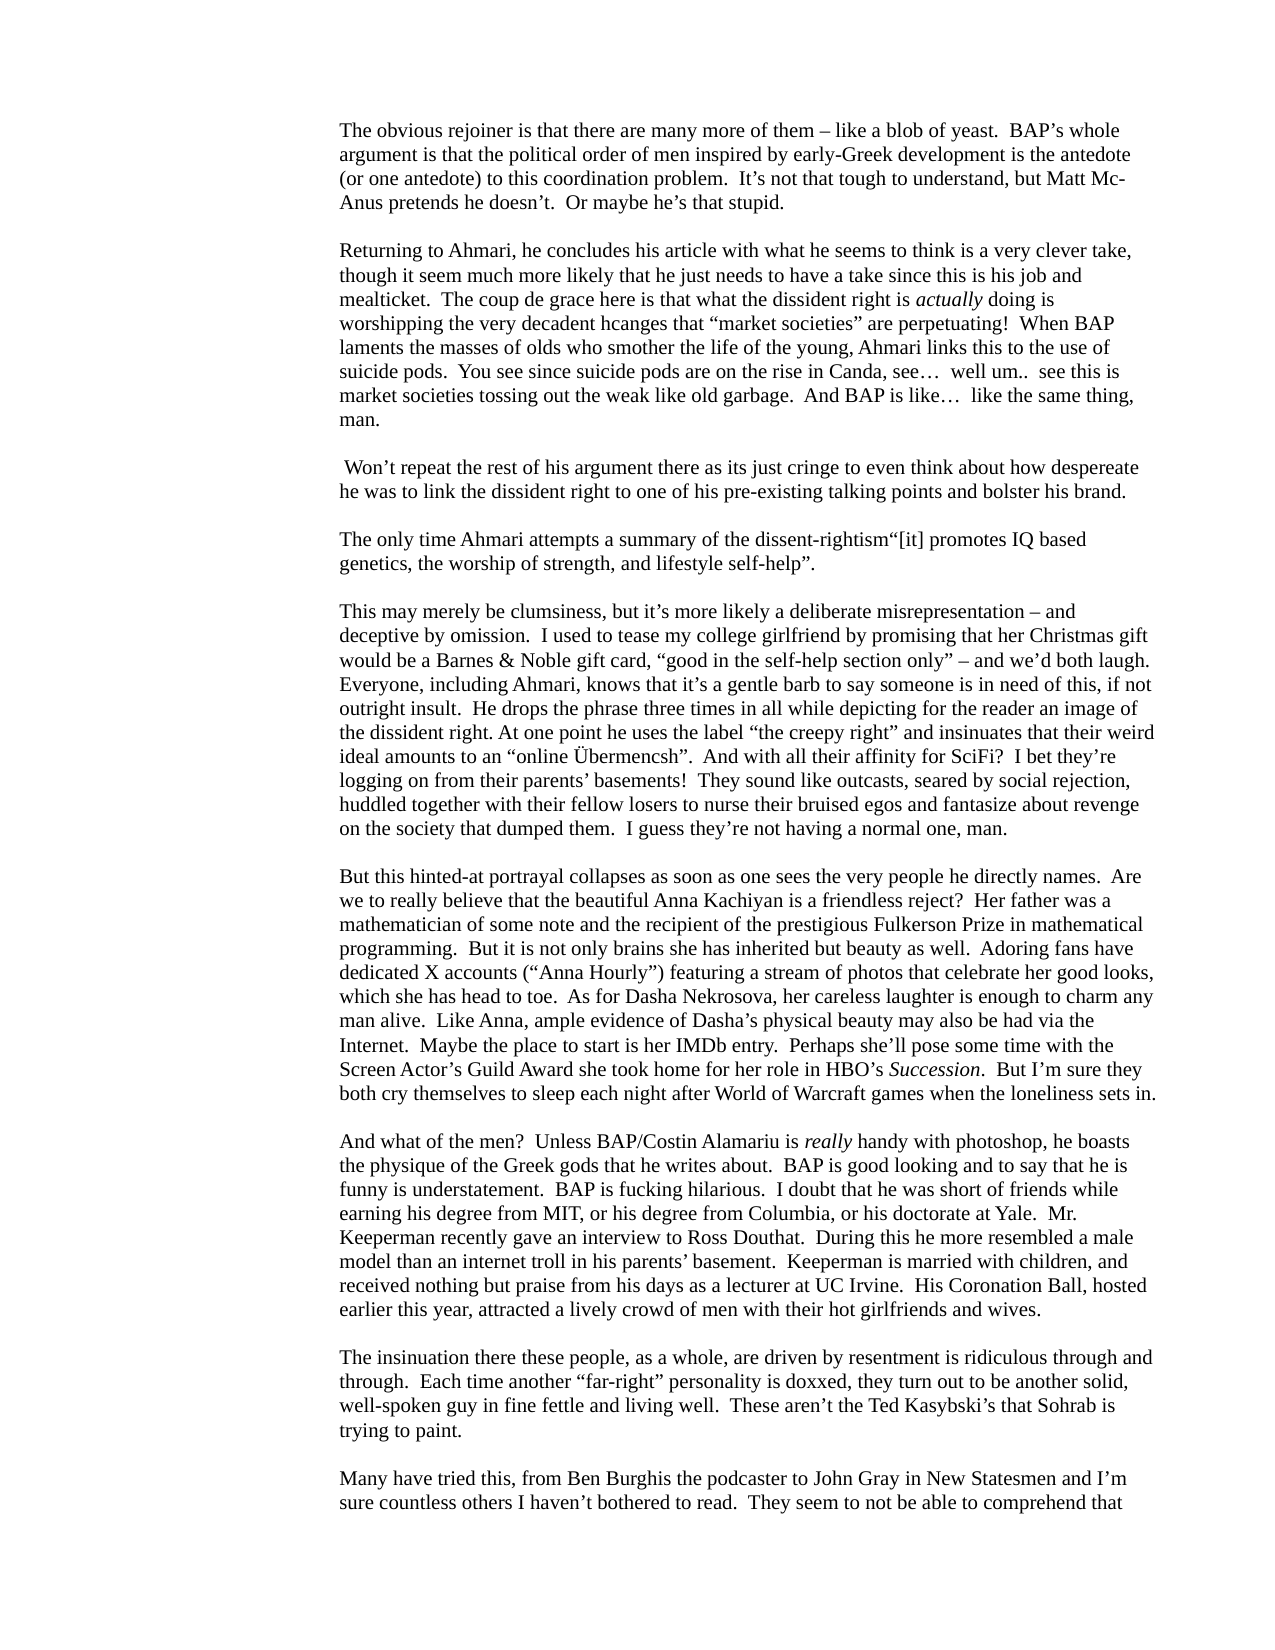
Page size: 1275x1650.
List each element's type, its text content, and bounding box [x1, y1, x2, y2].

text The insinuation there these people, as a whole, are driven by resentment is ridiculous through and through. Each time another “far-right” personality is doxxed, they turn out to be another solid, well-spoken guy in fine fettle and living well. These aren’t the Ted Kasybski’s that Sohrab is trying to paint. [339, 1345, 1158, 1442]
text This may merely be clumsiness, but it’s more likely a deliberate misrepresentation – and deceptive by omission. I used to tease my college girlfriend by promising that her Christmas gift would be a Barnes & Noble gift card, “good in the self-help section only” – and we’d both laugh. Everyone, including Ahmari, knows that it’s a gentle barb to say someone is in need of this, if not outright insult. He drops the phrase three times in all while depicting for the reader an image of the dissident right. At one point he uses the label “the creepy right” and insinuates that their weird ideal amounts to an “online Übermencsh”. And with all their affinity for SciFi? I bet they’re logging on from their parents’ basements! They sound like outcasts, seared by social rejection, huddled together with their fellow losers to nurse their bruised egos and fantasize about revenge on the society that dumped them. I guess they’re not having a normal one, man. [339, 599, 1158, 840]
text Many have tried this, from Ben Burghis the podcaster to John Gray in New Statesmen and I’m sure countless others I haven’t bothered to read. They seem to not be able to comprehend that [339, 1466, 1158, 1514]
text Won’t repeat the rest of his argument there as its just cringe to even think about how despereate he was to link the dissident right to one of his pre-existing talking points and bolster his brand. [339, 455, 1158, 503]
text And what of the men? Unless BAP/Costin Alamariu is really handy with photoshop, he boasts the physique of the Greek gods that he writes about. BAP is good looking and to say that he is funny is understatement. BAP is fucking hilarious. I doubt that he was short of friends while earning his degree from MIT, or his degree from Columbia, or his doctorate at Yale. Mr. Keeperman recently gave an interview to Ross Douthat. During this he more resembled a male model than an internet troll in his parents’ basement. Keeperman is married with children, and received nothing but praise from his days as a lecturer at UC Irvine. His Coronation Ball, hosted earlier this year, attracted a lively crowd of men with their hot girlfriends and wives. [339, 1129, 1158, 1321]
text The only time Ahmari attempts a summary of the dissent-rightism“[it] promotes IQ based genetics, the worship of strength, and lifestyle self-help”. [339, 527, 1158, 575]
text But this hinted-at portrayal collapses as soon as one sees the very people he directly names. Are we to really believe that the beautiful Anna Kachiyan is a friendless reject? Her father was a mathematician of some note and the recipient of the prestigious Fulkerson Prize in mathematical programming. But it is not only brains she has inherited but beauty as well. Adoring fans have dedicated X accounts (“Anna Hourly”) featuring a stream of photos that celebrate her good looks, which she has head to toe. As for Dasha Nekrosova, her careless laughter is enough to charm any man alive. Like Anna, ample evidence of Dasha’s physical beauty may also be had via the Internet. Maybe the place to start is her IMDb entry. Perhaps she’ll pose some time with the Screen Actor’s Guild Award she took home for her role in HBO’s Succession. But I’m sure they both cry themselves to sleep each night after World of Warcraft games when the loneliness sets in. [339, 864, 1158, 1105]
text The obvious rejoiner is that there are many more of them – like a blob of yeast. BAP’s whole argument is that the political order of men inspired by early-Greek development is the antedote (or one antedote) to this coordination problem. It’s not that tough to understand, but Matt Mc-Anus pretends he doesn’t. Or maybe he’s that stupid. [339, 118, 1158, 214]
text Returning to Ahmari, he concludes his article with what he seems to think is a very clever take, though it seem much more likely that he just needs to have a take since this is his job and mealticket. The coup de grace here is that what the dissident right is actually doing is worshipping the very decadent hcanges that “market societies” are perpetuating! When BAP laments the masses of olds who smother the life of the young, Ahmari links this to the use of suicide pods. You see since suicide pods are on the rise in Canda, see… well um.. see this is market societies tossing out the weak like old garbage. And BAP is like… like the same thing, man. [339, 238, 1158, 431]
